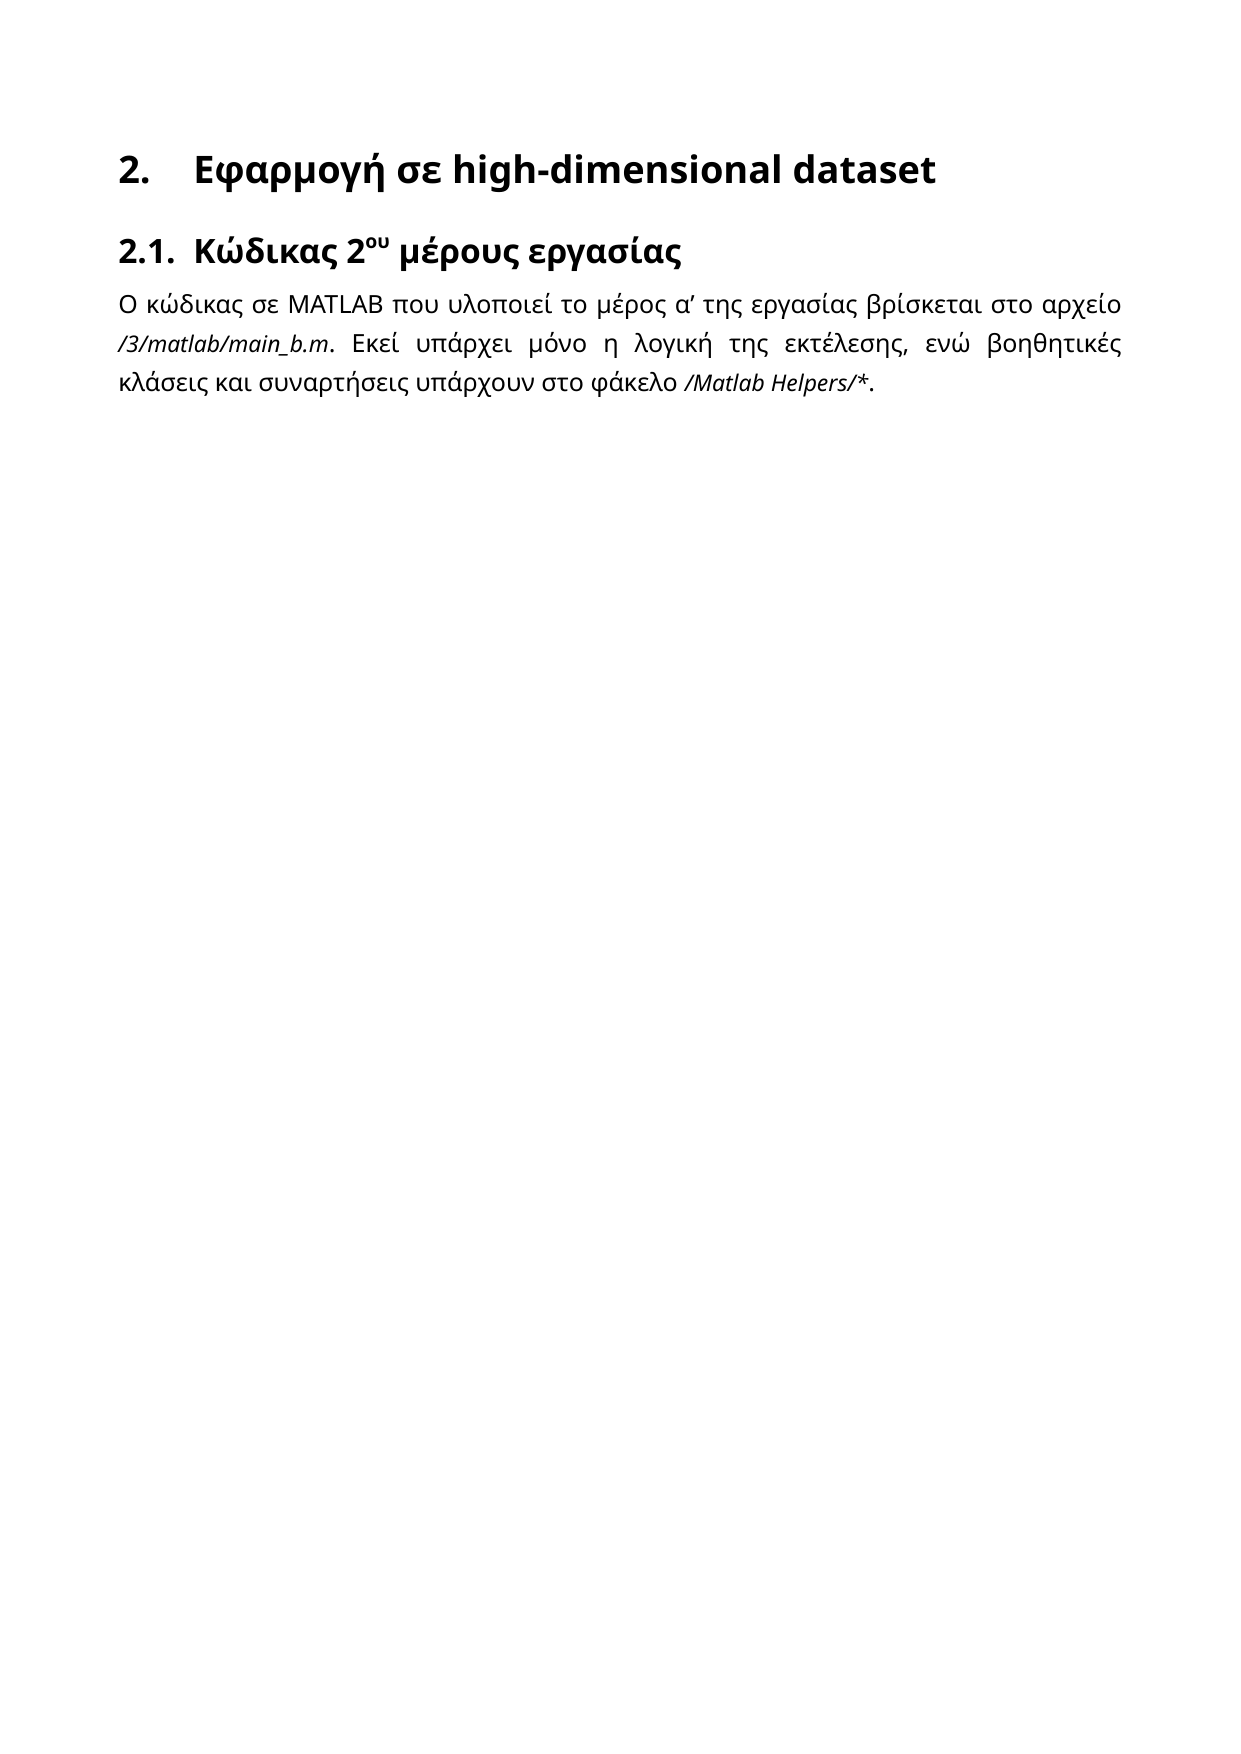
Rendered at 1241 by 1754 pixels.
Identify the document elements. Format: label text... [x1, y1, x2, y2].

subtitle Κώδικας 2ου μέρους εργασίας [118, 228, 1122, 274]
subtitle Εφαρμογή σε high-dimensional dataset [118, 143, 1122, 195]
text Ο κώδικας σε MATLAB που υλοποιεί το μέρος α’ της εργασίας βρίσκεται στο αρχείο /3/matlab/main_b.m. Εκεί υπάρχει μόνο η λογική της εκτέλεσης, ενώ βοηθητικές κλάσεις και συναρτήσεις υπάρχουν στο φάκελο /Matlab Helpers/*. [118, 286, 1122, 399]
